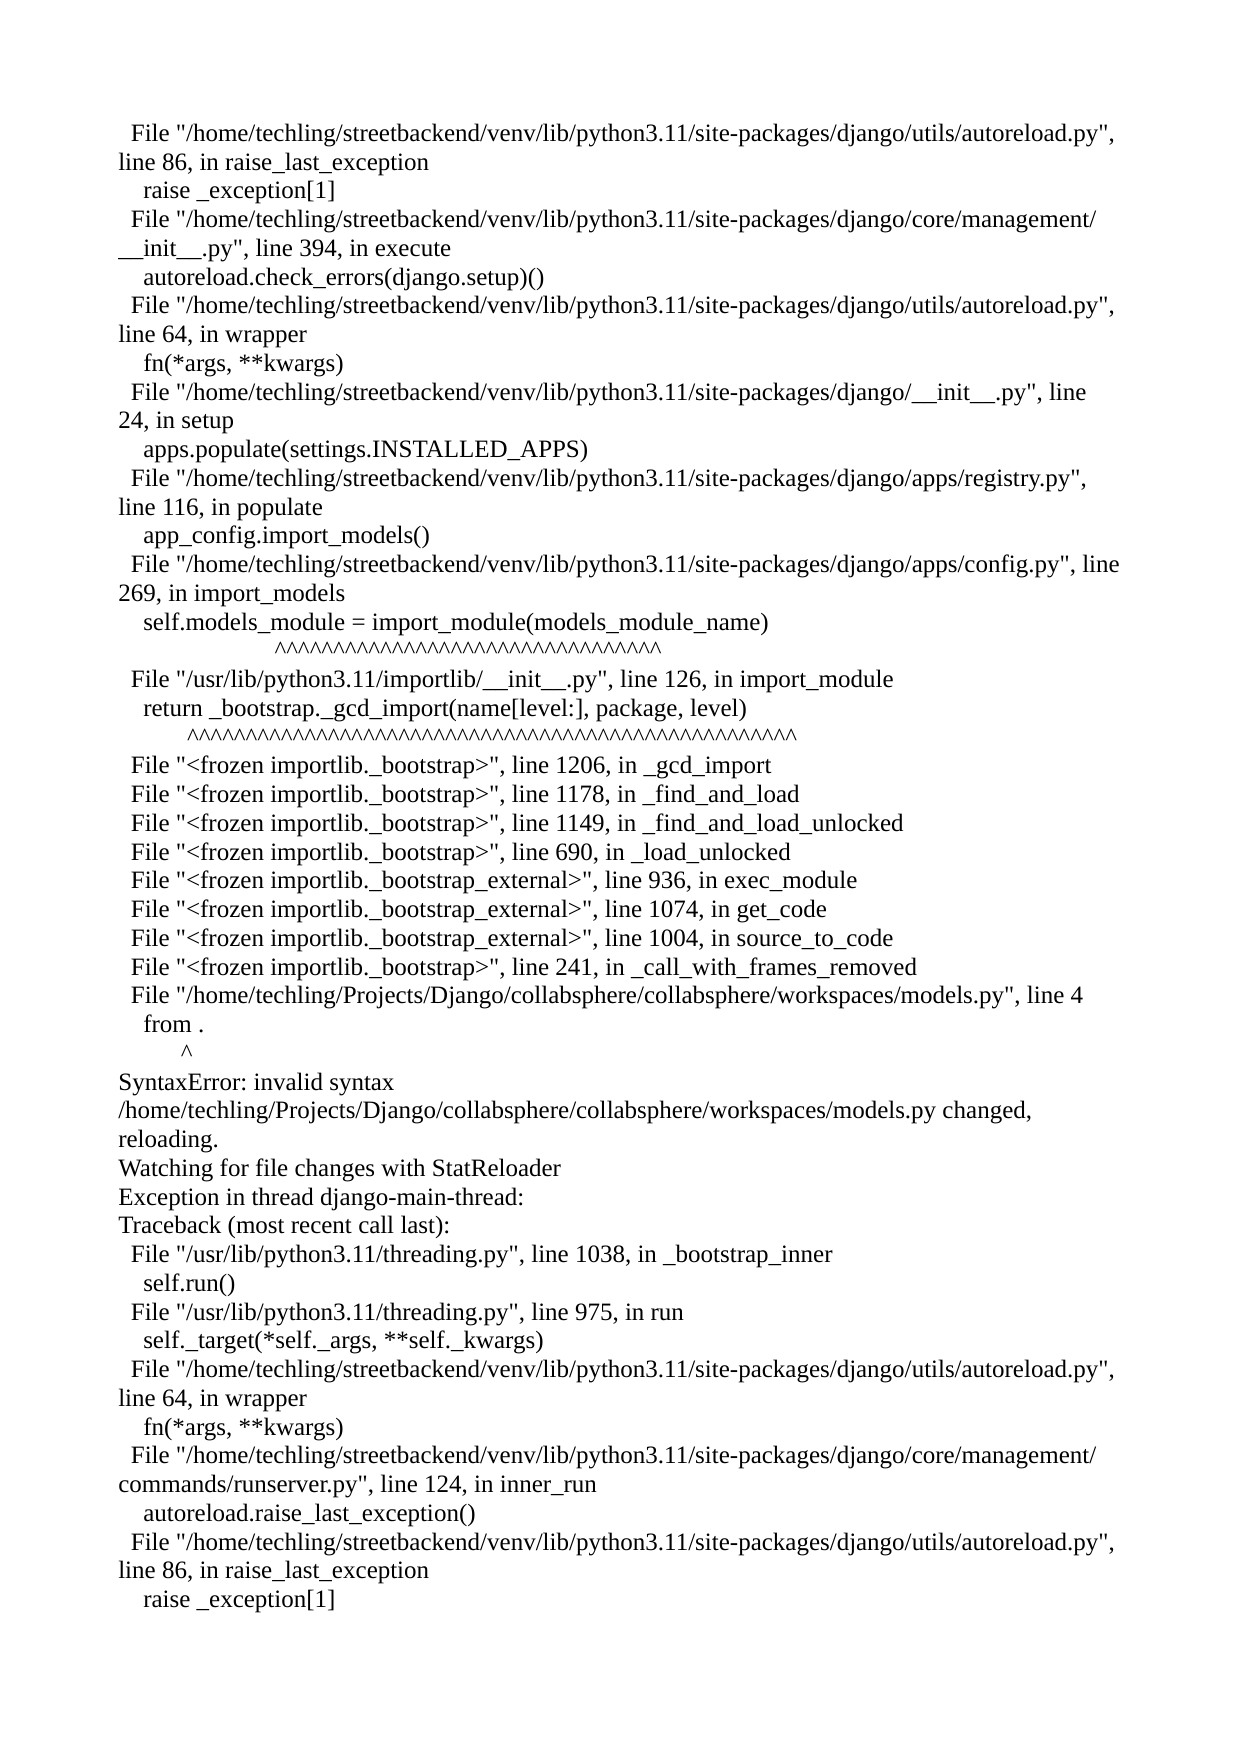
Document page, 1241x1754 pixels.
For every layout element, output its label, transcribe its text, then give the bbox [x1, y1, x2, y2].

text File "<frozen importlib._bootstrap_external>", line 936, in exec_module [118, 866, 1122, 894]
text File "/usr/lib/python3.11/importlib/__init__.py", line 126, in import_module [118, 664, 1122, 693]
text autoreload.check_errors(django.setup)() [118, 262, 1122, 291]
text SyntaxError: invalid syntax [118, 1067, 1122, 1096]
text File "/home/techling/streetbackend/venv/lib/python3.11/site-packages/django/utils/autoreload.py", line 64, in wrapper [118, 1354, 1122, 1412]
text self.models_module = import_module(models_module_name) [118, 607, 1122, 636]
text File "/home/techling/streetbackend/venv/lib/python3.11/site-packages/django/utils/autoreload.py", line 64, in wrapper [118, 291, 1122, 348]
text File "<frozen importlib._bootstrap>", line 1149, in _find_and_load_unlocked [118, 808, 1122, 837]
text File "/usr/lib/python3.11/threading.py", line 975, in run [118, 1297, 1122, 1326]
text Traceback (most recent call last): [118, 1211, 1122, 1239]
text File "/home/techling/Projects/Django/collabsphere/collabsphere/workspaces/models.py", line 4 [118, 981, 1122, 1009]
text File "/home/techling/streetbackend/venv/lib/python3.11/site-packages/django/__init__.py", line 24, in setup [118, 377, 1122, 434]
text /home/techling/Projects/Django/collabsphere/collabsphere/workspaces/models.py changed, reloading. [118, 1096, 1122, 1153]
text apps.populate(settings.INSTALLED_APPS) [118, 434, 1122, 463]
text File "<frozen importlib._bootstrap_external>", line 1074, in get_code [118, 894, 1122, 923]
text File "/home/techling/streetbackend/venv/lib/python3.11/site-packages/django/apps/config.py", line 269, in import_models [118, 549, 1122, 607]
text self._target(*self._args, **self._kwargs) [118, 1326, 1122, 1354]
text File "<frozen importlib._bootstrap>", line 241, in _call_with_frames_removed [118, 952, 1122, 981]
text fn(*args, **kwargs) [118, 1412, 1122, 1441]
text File "<frozen importlib._bootstrap>", line 1178, in _find_and_load [118, 779, 1122, 808]
text app_config.import_models() [118, 521, 1122, 549]
text File "/usr/lib/python3.11/threading.py", line 1038, in _bootstrap_inner [118, 1239, 1122, 1268]
text File "/home/techling/streetbackend/venv/lib/python3.11/site-packages/django/apps/registry.py", line 116, in populate [118, 463, 1122, 521]
text File "<frozen importlib._bootstrap>", line 690, in _load_unlocked [118, 837, 1122, 866]
text ^ [118, 1038, 1122, 1067]
text return _bootstrap._gcd_import(name[level:], package, level) [118, 693, 1122, 722]
text ^^^^^^^^^^^^^^^^^^^^^^^^^^^^^^^^^ [118, 636, 1122, 664]
text File "/home/techling/streetbackend/venv/lib/python3.11/site-packages/django/core/management/__init__.py", line 394, in execute [118, 204, 1122, 262]
text File "<frozen importlib._bootstrap>", line 1206, in _gcd_import [118, 751, 1122, 779]
text self.run() [118, 1268, 1122, 1297]
text autoreload.raise_last_exception() [118, 1498, 1122, 1527]
text File "/home/techling/streetbackend/venv/lib/python3.11/site-packages/django/utils/autoreload.py", line 86, in raise_last_exception [118, 1527, 1122, 1584]
text File "/home/techling/streetbackend/venv/lib/python3.11/site-packages/django/core/management/commands/runserver.py", line 124, in inner_run [118, 1441, 1122, 1498]
text raise _exception[1] [118, 176, 1122, 204]
text File "/home/techling/streetbackend/venv/lib/python3.11/site-packages/django/utils/autoreload.py", line 86, in raise_last_exception [118, 118, 1122, 176]
text from . [118, 1009, 1122, 1038]
text raise _exception[1] [118, 1584, 1122, 1613]
text Watching for file changes with StatReloader [118, 1153, 1122, 1182]
text fn(*args, **kwargs) [118, 348, 1122, 377]
text Exception in thread django-main-thread: [118, 1182, 1122, 1211]
text ^^^^^^^^^^^^^^^^^^^^^^^^^^^^^^^^^^^^^^^^^^^^^^^^^^^^ [118, 722, 1122, 751]
text File "<frozen importlib._bootstrap_external>", line 1004, in source_to_code [118, 923, 1122, 952]
